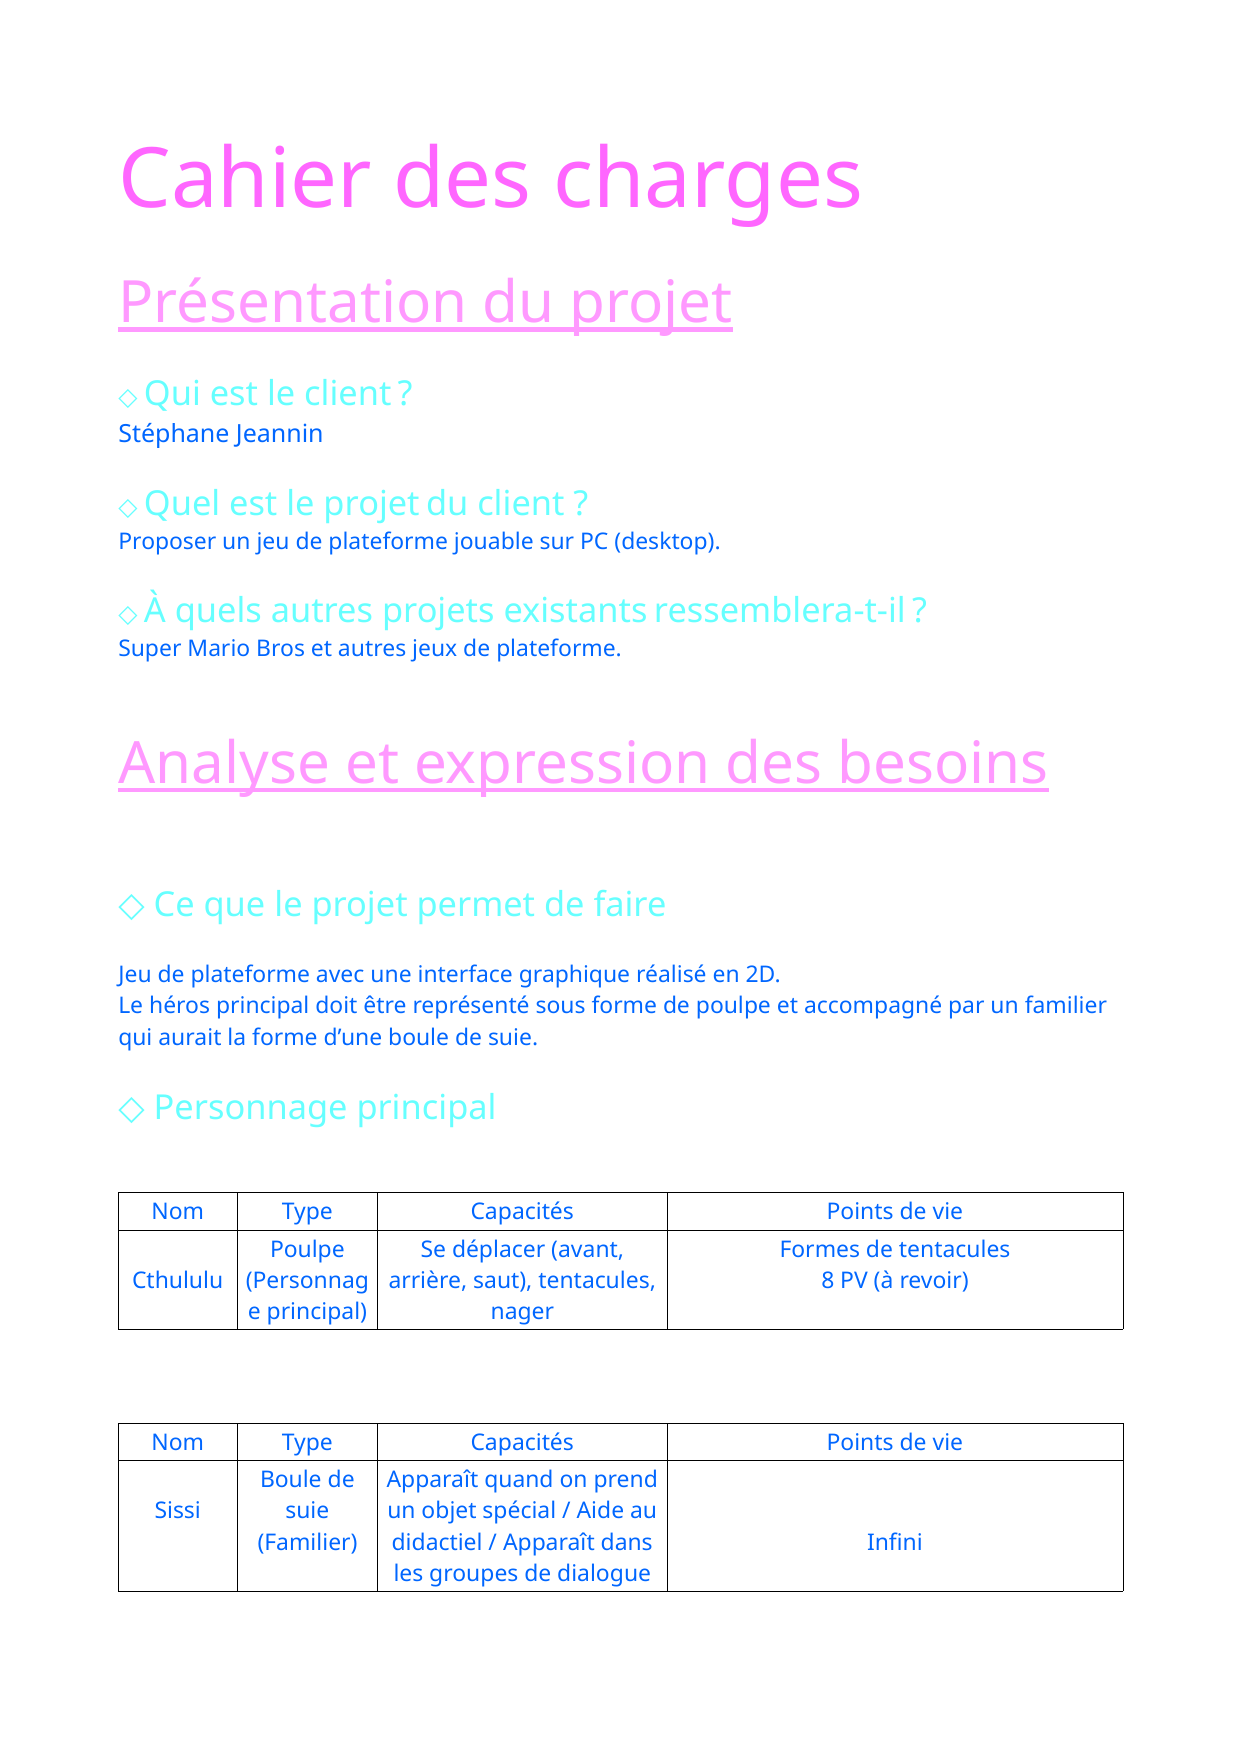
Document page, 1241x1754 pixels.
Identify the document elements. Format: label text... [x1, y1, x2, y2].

table_cell Infini [668, 1461, 1123, 1591]
table_header Points de vie [668, 1424, 1123, 1460]
text ◇ Ce que le projet permet de faire [118, 880, 1122, 927]
text Super Mario Bros et autres jeux de plateforme. [118, 632, 1122, 663]
text ◇ À quels autres projets existants ressemblera-t-il ? [118, 556, 1122, 632]
table_cell Poulpe (Personnage principal) [238, 1231, 377, 1329]
table_header Nom [119, 1193, 237, 1229]
text ◇ Personnage principal [118, 1083, 1122, 1130]
text Analyse et expression des besoins [118, 721, 1122, 800]
text Stéphane Jeannin [118, 416, 1122, 449]
table_header Type [238, 1193, 377, 1229]
table_header Points de vie [668, 1193, 1123, 1229]
table_cell Formes de tentacules 8 PV (à revoir) [668, 1231, 1123, 1329]
text ◇ Quel est le projet du client ? [118, 449, 1122, 525]
table_cell Sissi [119, 1461, 237, 1591]
table_header Type [238, 1424, 377, 1460]
table_header Nom [119, 1424, 237, 1460]
table_cell Apparaît quand on prend un objet spécial / Aide au didactiel / Apparaît dans les groupes de dialogue [378, 1461, 667, 1591]
text Cahier des charges [118, 118, 1122, 232]
table_cell Se déplacer (avant, arrière, saut), tentacules, nager [378, 1231, 667, 1329]
table_header Capacités [378, 1424, 667, 1460]
table_cell Boule de suie (Familier) [238, 1461, 377, 1591]
table_cell Cthululu [119, 1231, 237, 1329]
text ◇ Qui est le client ? [118, 340, 1122, 416]
table_header Capacités [378, 1193, 667, 1229]
text Proposer un jeu de plateforme jouable sur PC (desktop). [118, 525, 1122, 556]
text Le héros principal doit être représenté sous forme de poulpe et accompagné par un familier qui aurait la forme d’une boule de suie. [118, 989, 1122, 1052]
text Présentation du projet [118, 260, 1122, 340]
text Jeu de plateforme avec une interface graphique réalisé en 2D. [118, 958, 1122, 989]
